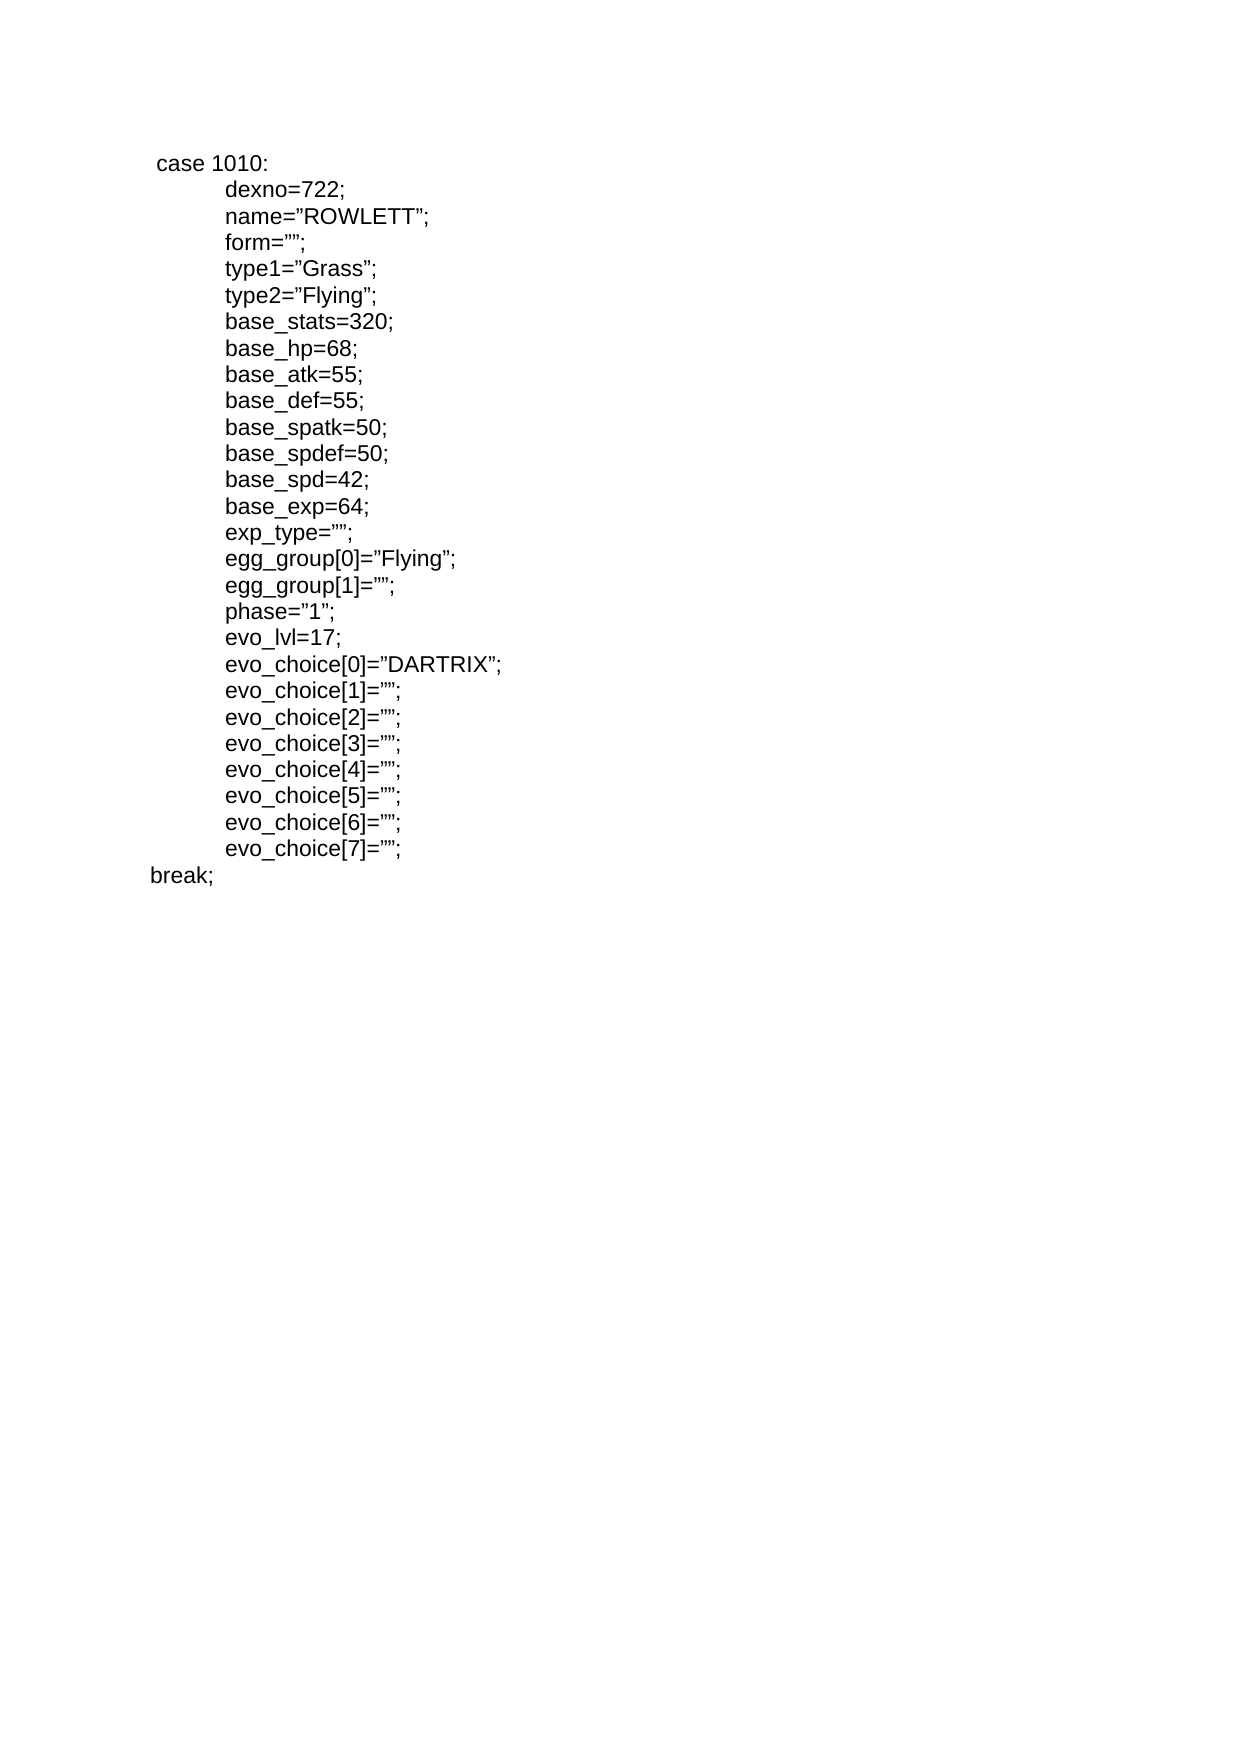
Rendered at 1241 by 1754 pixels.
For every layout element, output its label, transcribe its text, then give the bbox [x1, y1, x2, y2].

text base_spatk=50; [150, 413, 1090, 440]
text evo_choice[0]=”DARTRIX”; [150, 651, 1090, 677]
text evo_lvl=17; [150, 624, 1090, 651]
text base_exp=64; [150, 493, 1090, 519]
text break; [150, 862, 1090, 888]
text name=”ROWLETT”; [150, 203, 1090, 229]
text case 1010: [150, 150, 1090, 176]
text evo_choice[1]=””; [150, 677, 1090, 703]
text exp_type=””; [150, 519, 1090, 545]
text type1=”Grass”; [150, 255, 1090, 282]
text evo_choice[4]=””; [150, 756, 1090, 782]
text evo_choice[6]=””; [150, 809, 1090, 835]
text evo_choice[7]=””; [150, 835, 1090, 862]
text base_atk=55; [150, 361, 1090, 387]
text phase=”1”; [150, 598, 1090, 624]
text evo_choice[2]=””; [150, 703, 1090, 730]
text evo_choice[5]=””; [150, 782, 1090, 809]
text type2=”Flying”; [150, 282, 1090, 308]
text base_spdef=50; [150, 440, 1090, 466]
text base_def=55; [150, 387, 1090, 413]
text egg_group[1]=””; [150, 572, 1090, 598]
text evo_choice[3]=””; [150, 730, 1090, 756]
text base_stats=320; [150, 308, 1090, 334]
text egg_group[0]=”Flying”; [150, 545, 1090, 572]
text base_spd=42; [150, 466, 1090, 493]
text base_hp=68; [150, 334, 1090, 361]
text dexno=722; [150, 176, 1090, 203]
text form=””; [150, 229, 1090, 255]
